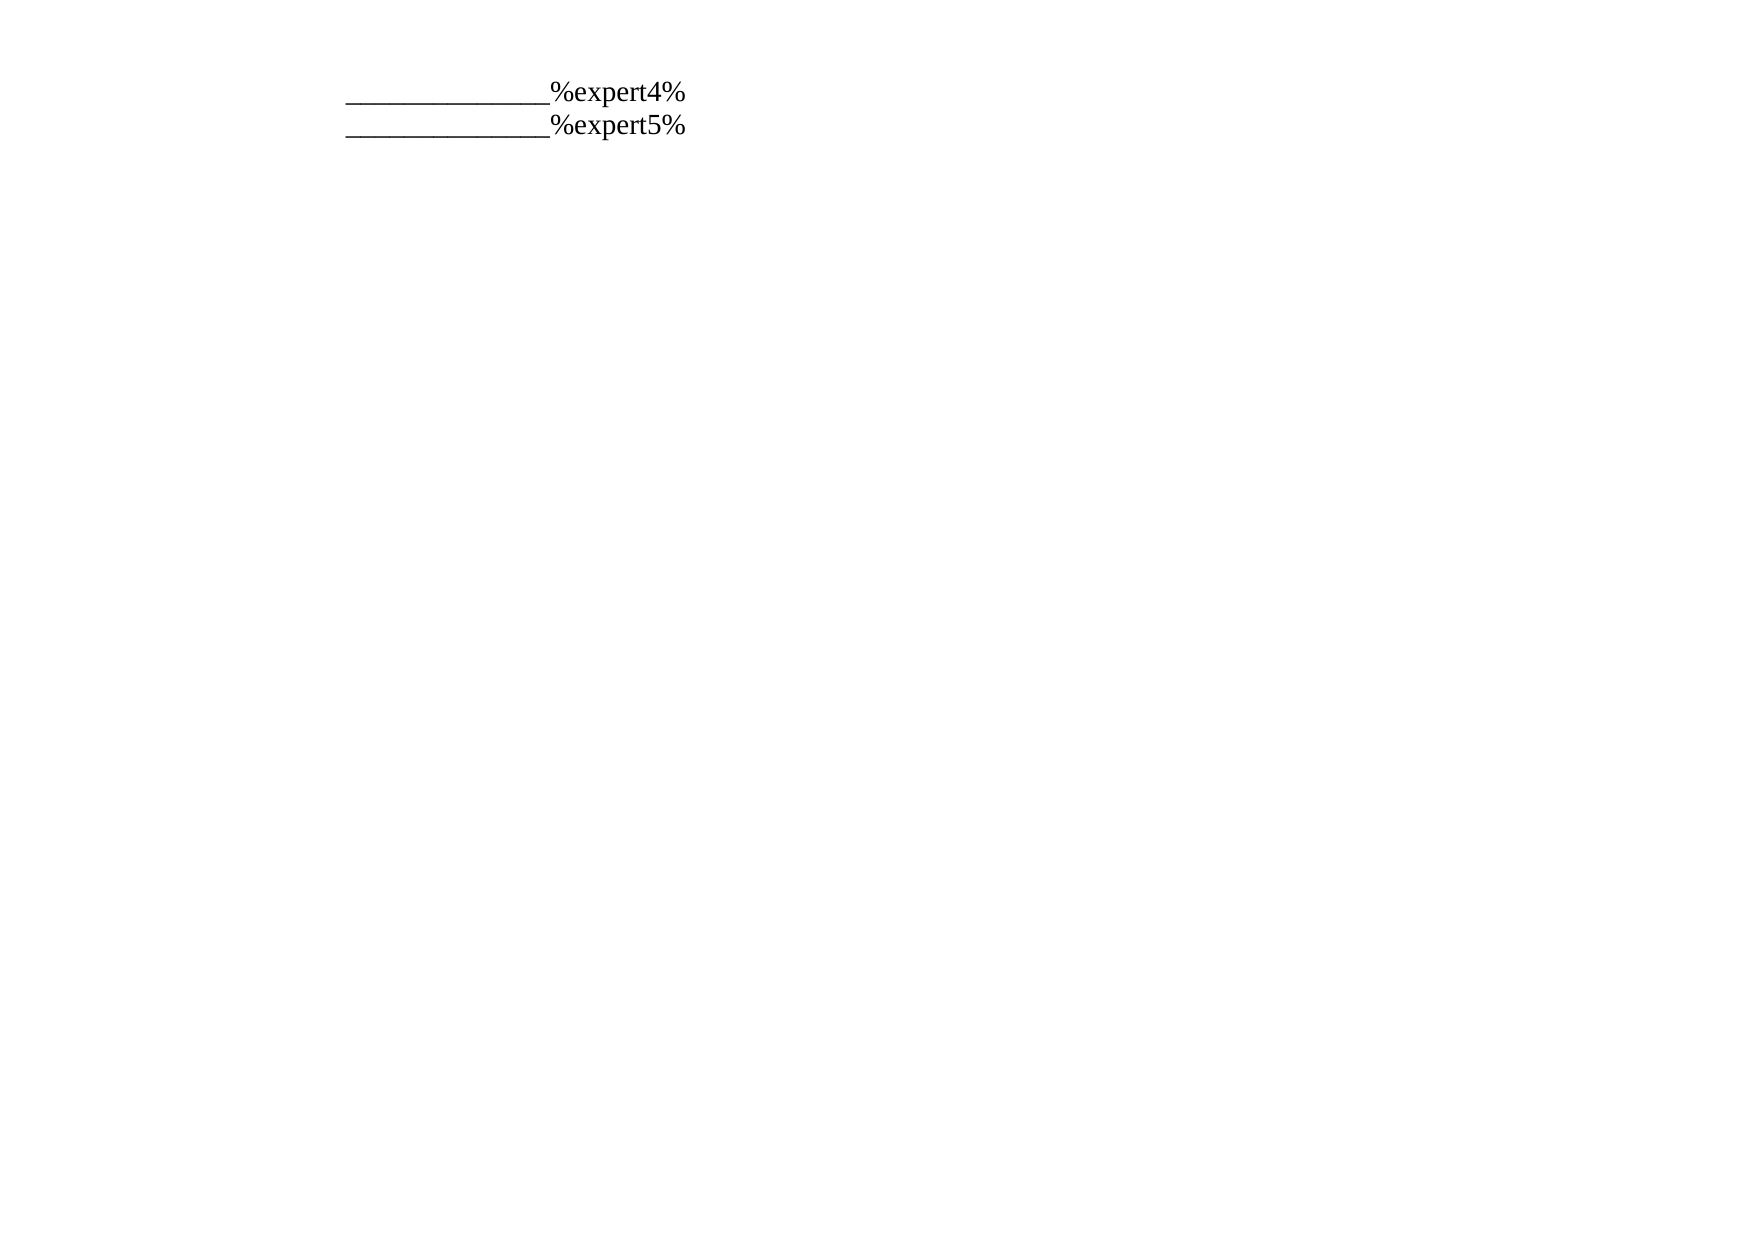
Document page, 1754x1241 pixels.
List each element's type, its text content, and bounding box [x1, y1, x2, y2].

text ______________%expert4% [346, 74, 1595, 107]
text ______________%expert5% [346, 107, 1595, 141]
